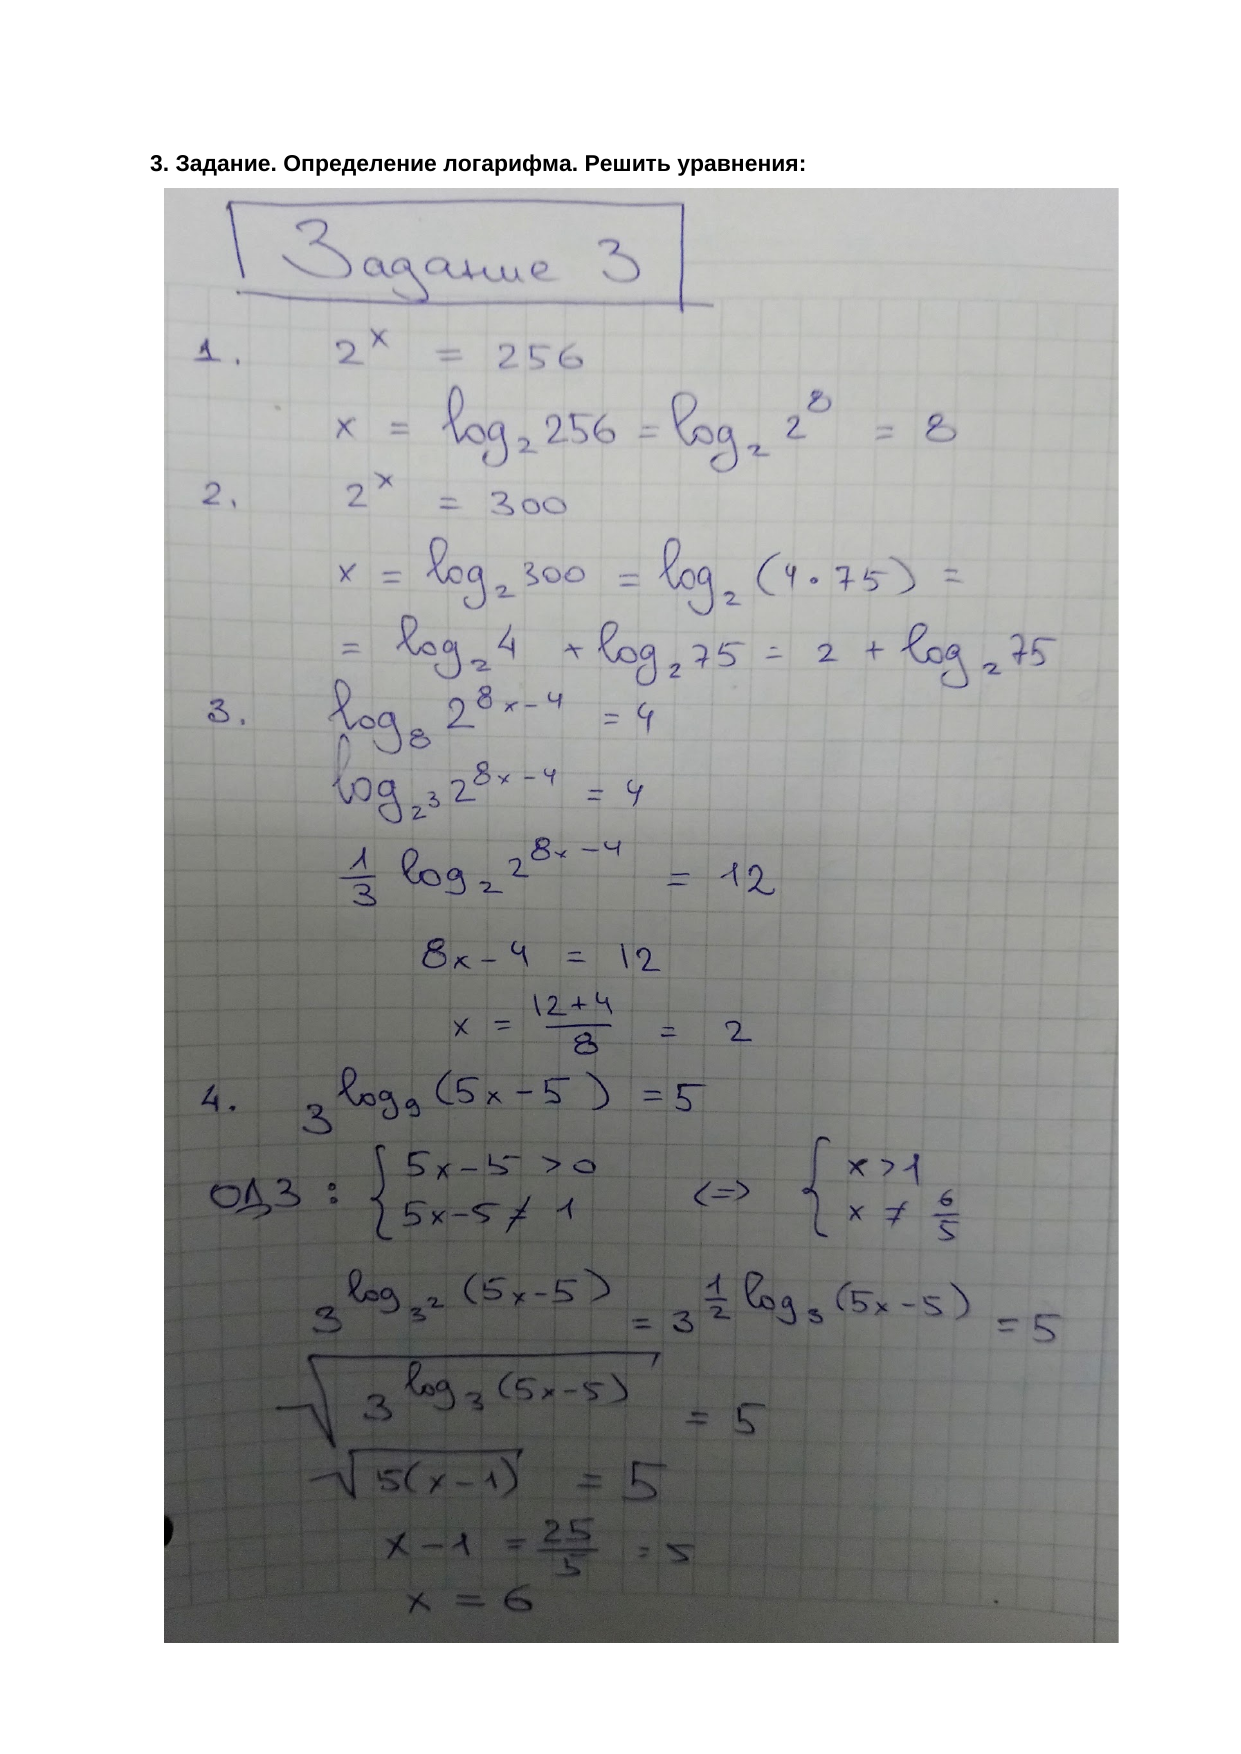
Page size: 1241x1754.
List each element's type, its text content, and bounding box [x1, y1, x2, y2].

text 3. Задание. Определение логарифма. Решить уравнения: [150, 150, 1090, 176]
picture [164, 188, 1119, 1643]
